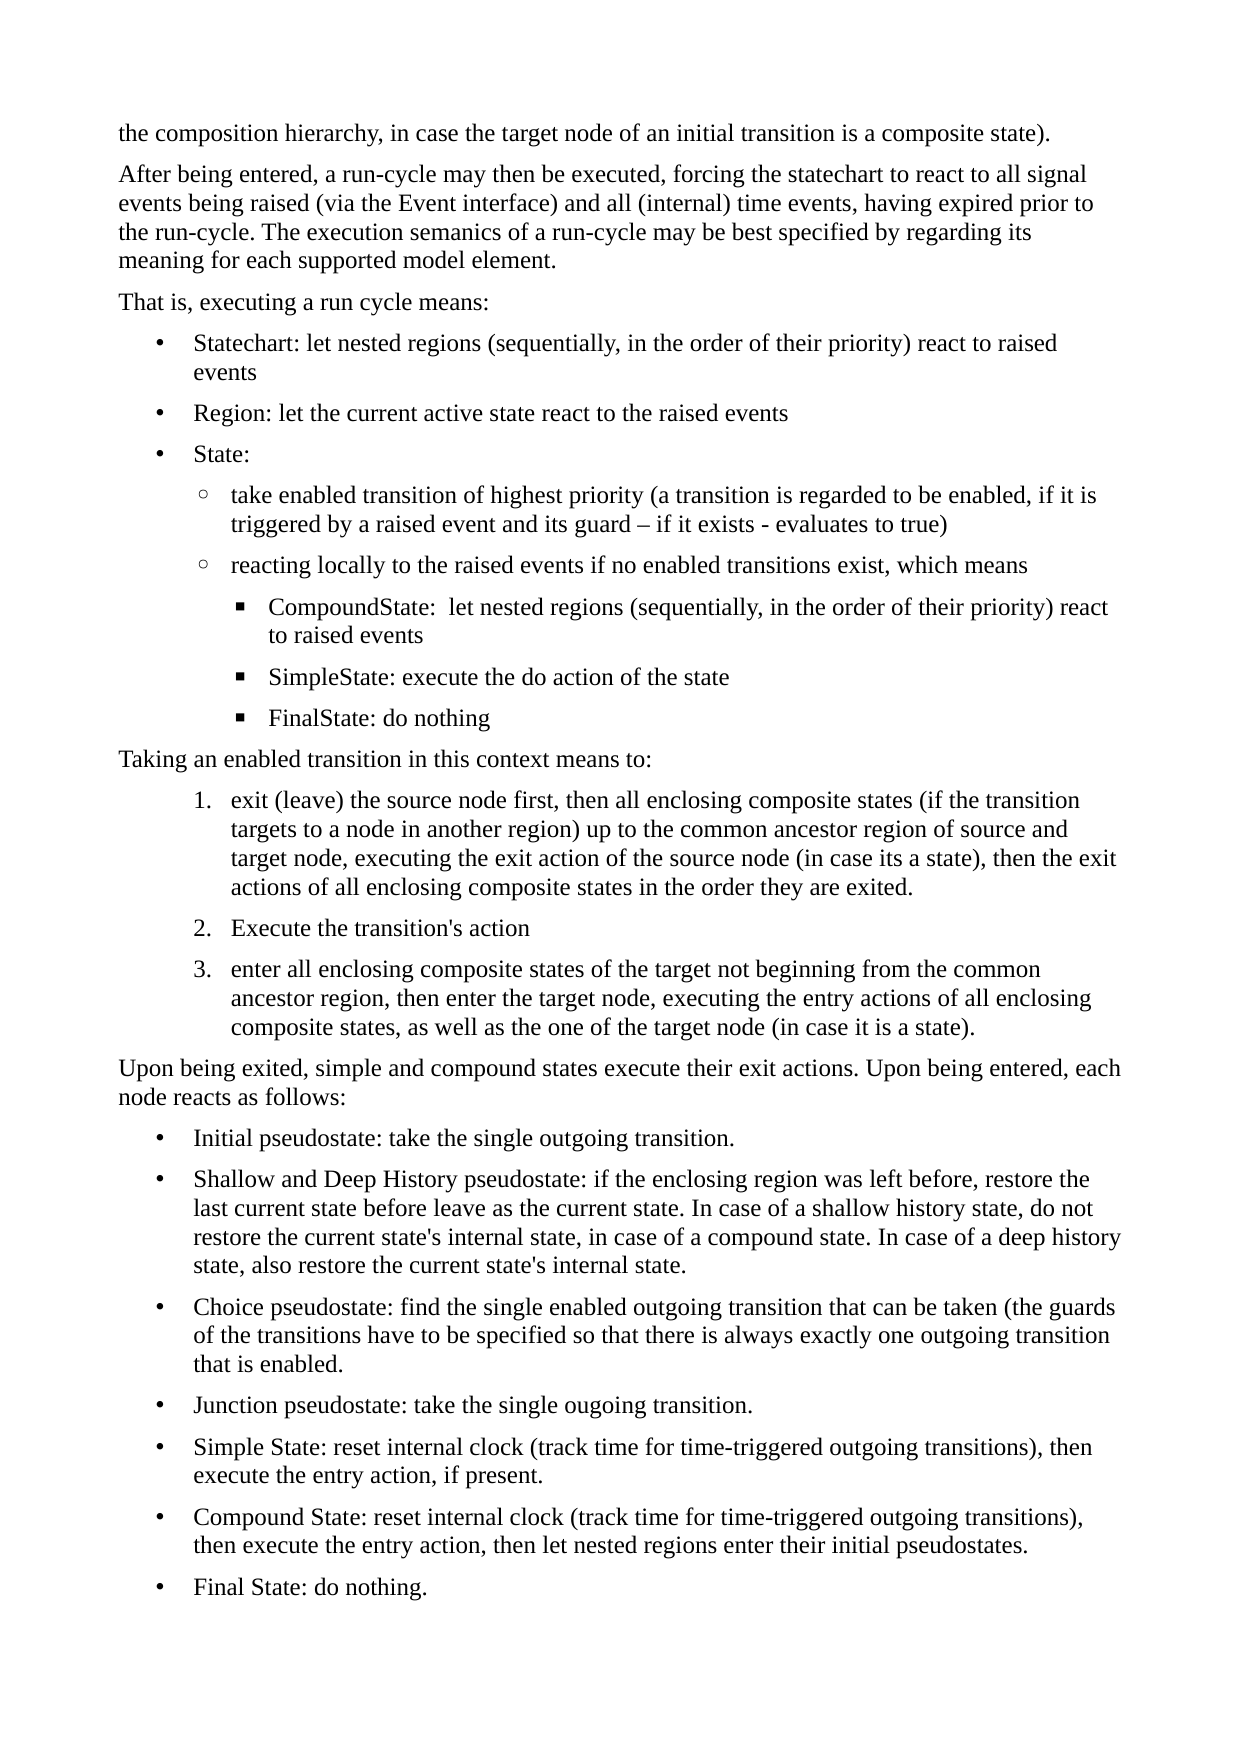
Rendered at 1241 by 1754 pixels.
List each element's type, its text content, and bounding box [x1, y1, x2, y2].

list Execute the transition's action [193, 913, 1122, 942]
list Compound State: reset internal clock (track time for time-triggered outgoing transitions), then execute the entry action, then let nested regions enter their initial pseudostates. [156, 1502, 1122, 1559]
list Shallow and Deep History pseudostate: if the enclosing region was left before, restore the last current state before leave as the current state. In case of a shallow history state, do not restore the current state's internal state, in case of a compound state. In case of a deep history state, also restore the current state's internal state. [156, 1164, 1122, 1279]
list SimpleState: execute the do action of the state [231, 662, 1122, 691]
list enter all enclosing composite states of the target not beginning from the common ancestor region, then enter the target node, executing the entry actions of all enclosing composite states, as well as the one of the target node (in case it is a state). [193, 954, 1122, 1041]
list Final State: do nothing. [156, 1572, 1122, 1601]
text Upon being exited, simple and compound states execute their exit actions. Upon being entered, each node reacts as follows: [118, 1053, 1122, 1111]
list State: [156, 439, 1122, 468]
list Junction pseudostate: take the single ougoing transition. [156, 1391, 1122, 1419]
text Taking an enabled transition in this context means to: [118, 744, 1122, 773]
list Initial pseudostate: take the single outgoing transition. [156, 1123, 1122, 1152]
list Statechart: let nested regions (sequentially, in the order of their priority) react to raised events [156, 328, 1122, 386]
list Simple State: reset internal clock (track time for time-triggered outgoing transitions), then execute the entry action, if present. [156, 1432, 1122, 1489]
list FinalState: do nothing [231, 703, 1122, 732]
list reacting locally to the raised events if no enabled transitions exist, which means [193, 551, 1122, 579]
list Choice pseudostate: find the single enabled outgoing transition that can be taken (the guards of the transitions have to be specified so that there is always exactly one outgoing transition that is enabled. [156, 1292, 1122, 1378]
list CompoundState: let nested regions (sequentially, in the order of their priority) react to raised events [231, 592, 1122, 649]
list Region: let the current active state react to the raised events [156, 398, 1122, 427]
text After being entered, a run-cycle may then be executed, forcing the statechart to react to all signal events being raised (via the Event interface) and all (internal) time events, having expired prior to the run-cycle. The execution semanics of a run-cycle may be best specified by regarding its meaning for each supported model element. [118, 159, 1122, 274]
list exit (leave) the source node first, then all enclosing composite states (if the transition targets to a node in another region) up to the common ancestor region of source and target node, executing the exit action of the source node (in case its a state), then the exit actions of all enclosing composite states in the order they are exited. [193, 786, 1122, 901]
list take enabled transition of highest priority (a transition is regarded to be enabled, if it is triggered by a raised event and its guard – if it exists - evaluates to true) [193, 481, 1122, 538]
text the composition hierarchy, in case the target node of an initial transition is a composite state). [118, 118, 1122, 147]
text That is, executing a run cycle means: [118, 287, 1122, 316]
